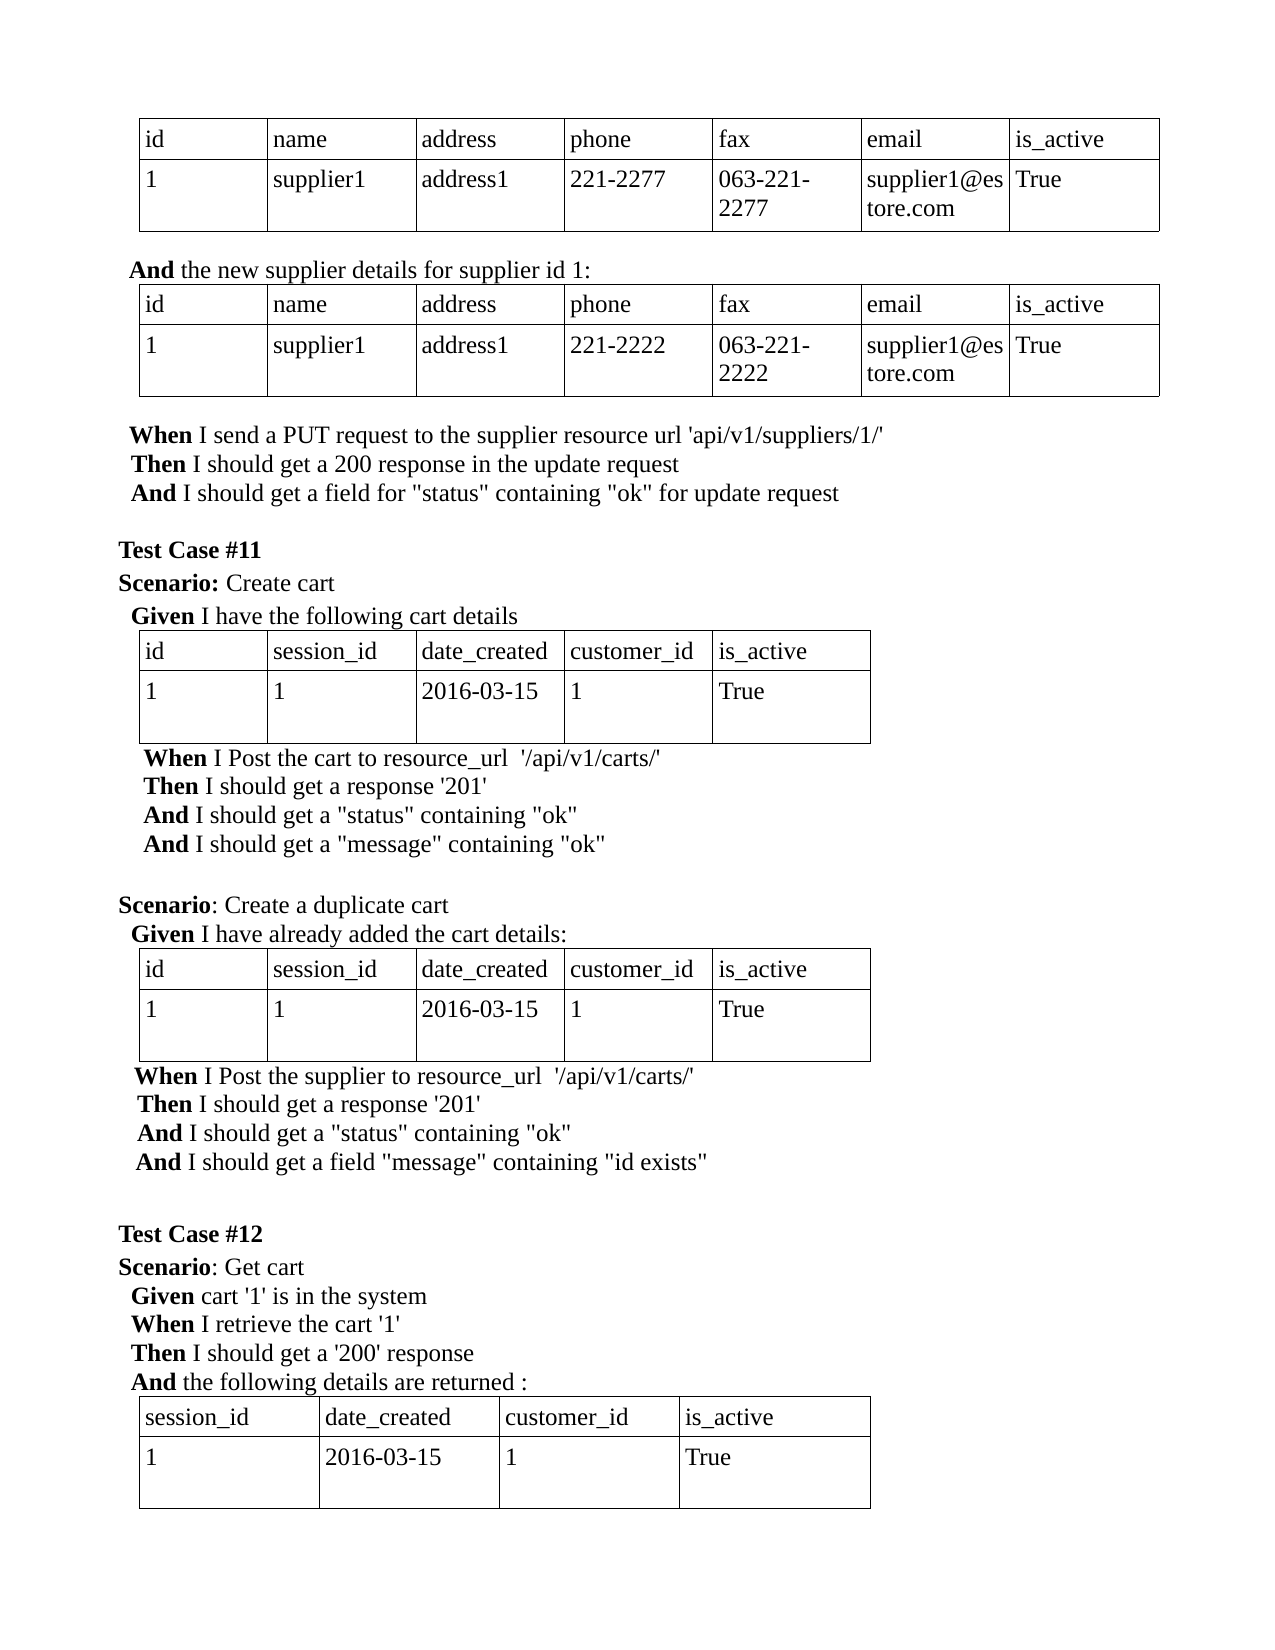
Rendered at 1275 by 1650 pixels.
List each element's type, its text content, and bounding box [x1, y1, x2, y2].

table_header is_active [713, 949, 870, 988]
table_cell supplier1@estore.com [862, 160, 1009, 231]
table_cell 1 [500, 1437, 679, 1508]
text And I should get a "message" containing "ok" [118, 829, 1157, 858]
text When I Post the supplier to resource_url '/api/v1/carts/' [118, 1061, 1157, 1089]
table_header is_active [1010, 285, 1159, 324]
table_cell 221-2222 [565, 325, 712, 396]
text And the following details are returned : [118, 1367, 1157, 1396]
text When I Post the cart to resource_url '/api/v1/carts/' [118, 743, 1157, 771]
table_cell 221-2277 [565, 160, 712, 231]
table_header date_created [320, 1397, 499, 1436]
table_header fax [713, 285, 861, 324]
table_header id [140, 631, 267, 670]
table_header is_active [1010, 119, 1159, 158]
text Scenario: Create cart [118, 568, 1157, 597]
text Then I should get a response '201' [118, 771, 1157, 800]
text When I send a PUT request to the supplier resource url 'api/v1/suppliers/1/' [118, 420, 1157, 449]
table_header date_created [417, 949, 564, 988]
table_cell True [713, 990, 870, 1061]
table_header id [140, 949, 267, 988]
table_cell 1 [140, 160, 267, 231]
text And I should get a field for "status" containing "ok" for update request [118, 478, 1157, 506]
table_header customer_id [565, 631, 712, 670]
table_cell 2016-03-15 [320, 1437, 499, 1508]
table_header is_active [713, 631, 870, 670]
table_cell 1 [140, 671, 267, 742]
table_cell supplier1 [268, 160, 416, 231]
table_cell address1 [417, 325, 564, 396]
table_header name [268, 119, 416, 158]
table_header session_id [268, 631, 416, 670]
text Scenario: Create a duplicate cart [118, 891, 1157, 919]
table_header name [268, 285, 416, 324]
text And I should get a "status" containing "ok" [118, 800, 1157, 829]
text Test Case #11 [118, 535, 1157, 564]
table_cell True [1010, 325, 1159, 396]
table_cell 063-221-2277 [713, 160, 861, 231]
table_cell 1 [140, 1437, 319, 1508]
table_header customer_id [565, 949, 712, 988]
table_header customer_id [500, 1397, 679, 1436]
table_header address [417, 119, 564, 158]
table_header id [140, 285, 267, 324]
table_header session_id [140, 1397, 319, 1436]
text And the new supplier details for supplier id 1: [118, 255, 1157, 283]
table_cell True [1010, 160, 1159, 231]
table_cell True [713, 671, 870, 742]
table_cell 1 [268, 671, 416, 742]
table_header address [417, 285, 564, 324]
table_cell supplier1@estore.com [862, 325, 1009, 396]
text Given I have the following cart details [118, 601, 1157, 630]
table_cell 2016-03-15 [417, 990, 564, 1061]
table_cell 1 [565, 990, 712, 1061]
table_cell address1 [417, 160, 564, 231]
text When I retrieve the cart '1' [118, 1309, 1157, 1338]
table_header id [140, 119, 267, 158]
text Scenario: Get cart [118, 1252, 1157, 1281]
text Given cart '1' is in the system [118, 1281, 1157, 1309]
text Then I should get a '200' response [118, 1338, 1157, 1367]
text Then I should get a response '201' [118, 1089, 1157, 1118]
table_cell 1 [140, 325, 267, 396]
table_header session_id [268, 949, 416, 988]
table_cell True [680, 1437, 870, 1508]
text Then I should get a 200 response in the update request [118, 449, 1157, 478]
table_header is_active [680, 1397, 870, 1436]
table_header fax [713, 119, 861, 158]
text And I should get a "status" containing "ok" [118, 1118, 1157, 1147]
table_header date_created [417, 631, 564, 670]
table_cell 063-221-2222 [713, 325, 861, 396]
table_header email [862, 285, 1009, 324]
text And I should get a field "message" containing "id exists" [118, 1147, 1157, 1176]
table_header phone [565, 285, 712, 324]
table_cell 1 [140, 990, 267, 1061]
table_header email [862, 119, 1009, 158]
text Given I have already added the cart details: [118, 919, 1157, 948]
table_cell supplier1 [268, 325, 416, 396]
table_cell 2016-03-15 [417, 671, 564, 742]
table_cell 1 [565, 671, 712, 742]
table_cell 1 [268, 990, 416, 1061]
table_header phone [565, 119, 712, 158]
text Test Case #12 [118, 1219, 1157, 1248]
